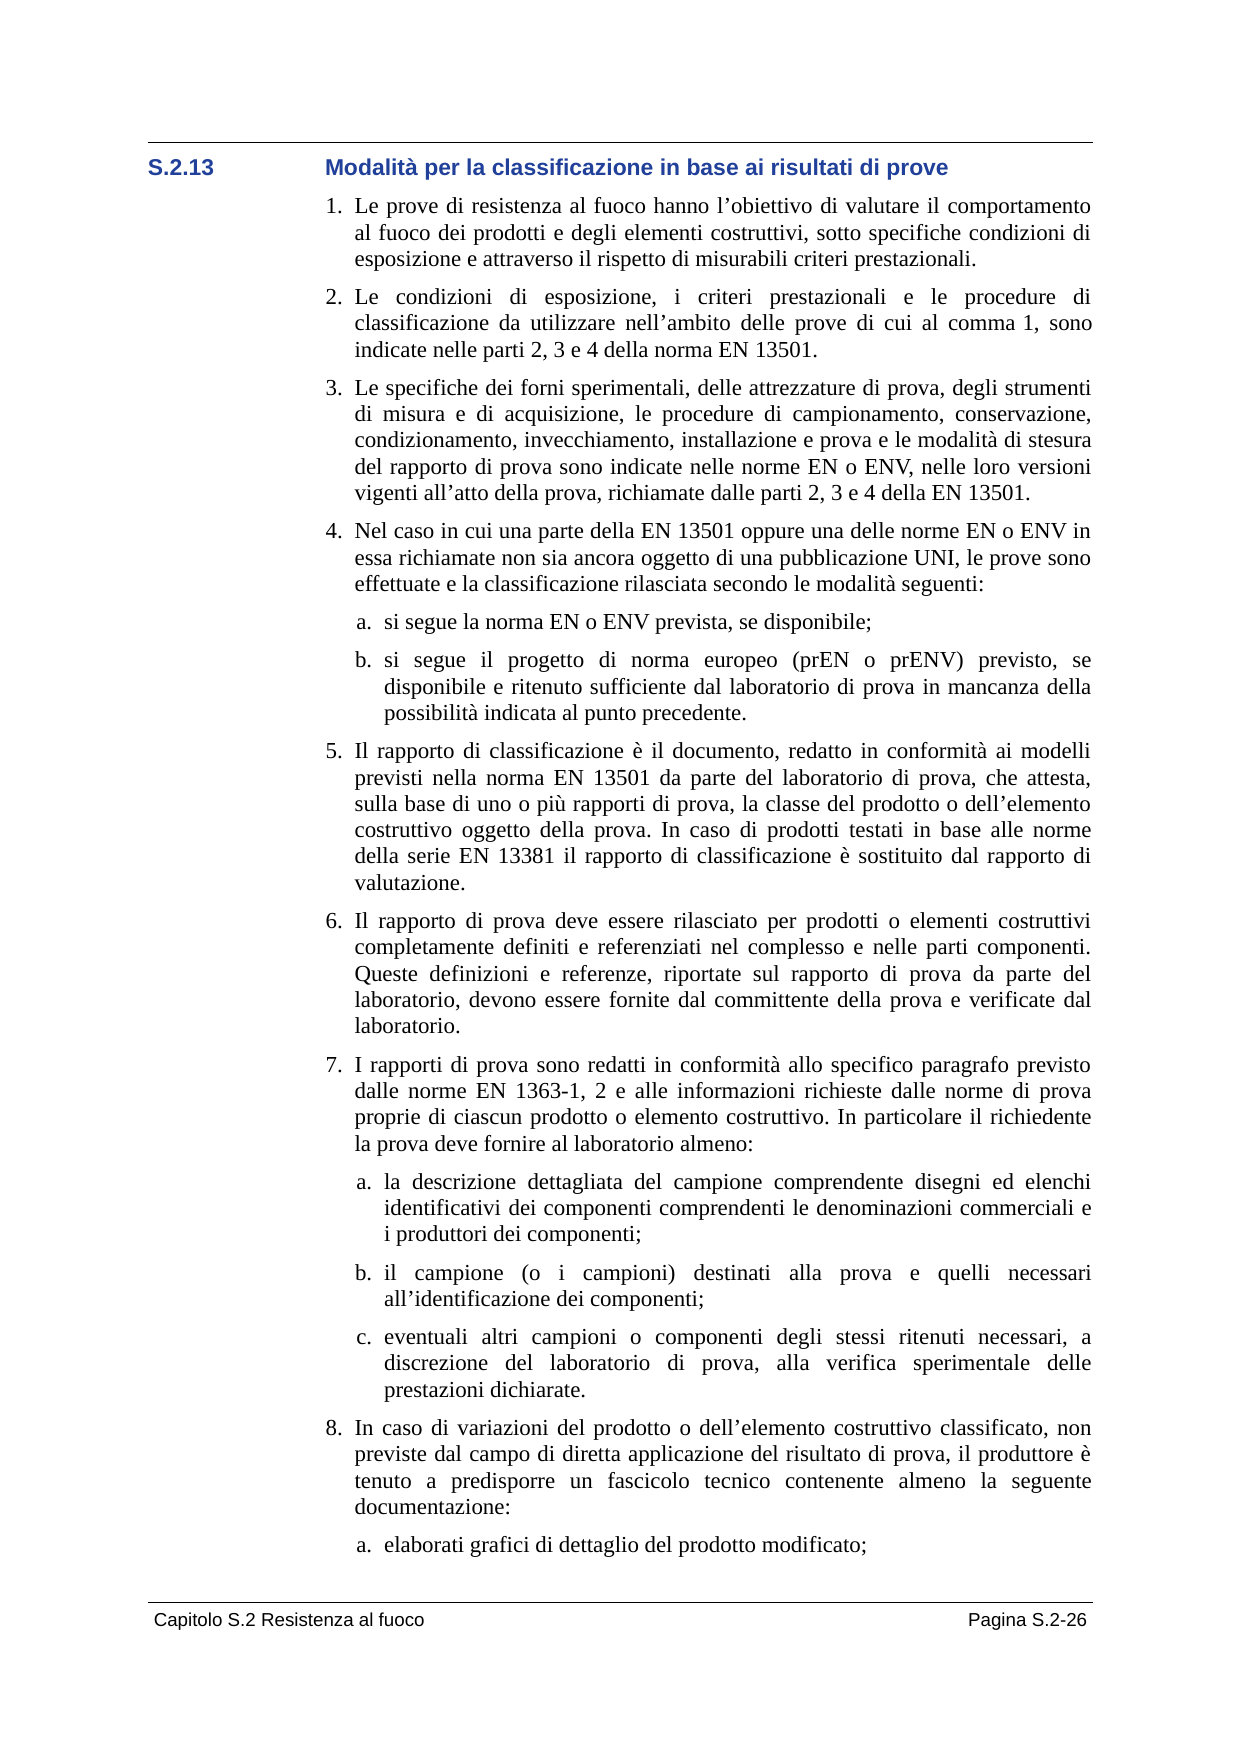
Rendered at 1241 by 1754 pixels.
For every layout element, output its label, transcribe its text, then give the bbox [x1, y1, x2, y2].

list elaborati grafici di dettaglio del prodotto modificato; [372, 1531, 1093, 1557]
list Nel caso in cui una parte della EN 13501 oppure una delle norme EN o ENV in essa richiamate non sia ancora oggetto di una pubblicazione UNI, le prove sono effettuate e la classificazione rilasciata secondo le modalità seguenti: [342, 517, 1093, 596]
list I rapporti di prova sono redatti in conformità allo specifico paragrafo previsto dalle norme EN 1363-1, 2 e alle informazioni richieste dalle norme di prova proprie di ciascun prodotto o elemento costruttivo. In particolare il richiedente la prova deve fornire al laboratorio almeno: [342, 1051, 1093, 1156]
list Le prove di resistenza al fuoco hanno l’obiettivo di valutare il comportamento al fuoco dei prodotti e degli elementi costruttivi, sotto specifiche condizioni di esposizione e attraverso il rispetto di misurabili criteri prestazionali. [342, 192, 1093, 271]
list la descrizione dettagliata del campione comprendente disegni ed elenchi identificativi dei componenti comprendenti le denominazioni commerciali e i produttori dei componenti; [372, 1168, 1093, 1247]
list il campione (o i campioni) destinati alla prova e quelli necessari all’identificazione dei componenti; [372, 1259, 1093, 1311]
list Il rapporto di classificazione è il documento, redatto in conformità ai modelli previsti nella norma EN 13501 da parte del laboratorio di prova, che attesta, sulla base di uno o più rapporti di prova, la classe del prodotto o dell’elemento costruttivo oggetto della prova. In caso di prodotti testati in base alle norme della serie EN 13381 il rapporto di classificazione è sostituito dal rapporto di valutazione. [342, 737, 1093, 895]
list si segue il progetto di norma europeo (prEN o prENV) previsto, se disponibile e ritenuto sufficiente dal laboratorio di prova in mancanza della possibilità indicata al punto precedente. [372, 646, 1093, 725]
list In caso di variazioni del prodotto o dell’elemento costruttivo classificato, non previste dal campo di diretta applicazione del risultato di prova, il produttore è tenuto a predisporre un fascicolo tecnico contenente almeno la seguente documentazione: [342, 1414, 1093, 1519]
list Le specifiche dei forni sperimentali, delle attrezzature di prova, degli strumenti di misura e di acquisizione, le procedure di campionamento, conservazione, condizionamento, invecchiamento, installazione e prova e le modalità di stesura del rapporto di prova sono indicate nelle norme EN o ENV, nelle loro versioni vigenti all’atto della prova, richiamate dalle parti 2, 3 e 4 della EN 13501. [342, 374, 1093, 506]
list si segue la norma EN o ENV prevista, se disponibile; [372, 608, 1093, 634]
list Il rapporto di prova deve essere rilasciato per prodotti o elementi costruttivi completamente definiti e referenziati nel complesso e nelle parti componenti. Queste definizioni e referenze, riportate sul rapporto di prova da parte del laboratorio, devono essere fornite dal committente della prova e verificate dal laboratorio. [342, 907, 1093, 1039]
list eventuali altri campioni o componenti degli stessi ritenuti necessari, a discrezione del laboratorio di prova, alla verifica sperimentale delle prestazioni dichiarate. [372, 1323, 1093, 1402]
subtitle Modalità per la classificazione in base ai risultati di prove [148, 143, 1093, 180]
list Le condizioni di esposizione, i criteri prestazionali e le procedure di classificazione da utilizzare nell’ambito delle prove di cui al comma 1, sono indicate nelle parti 2, 3 e 4 della norma EN 13501. [342, 283, 1093, 362]
